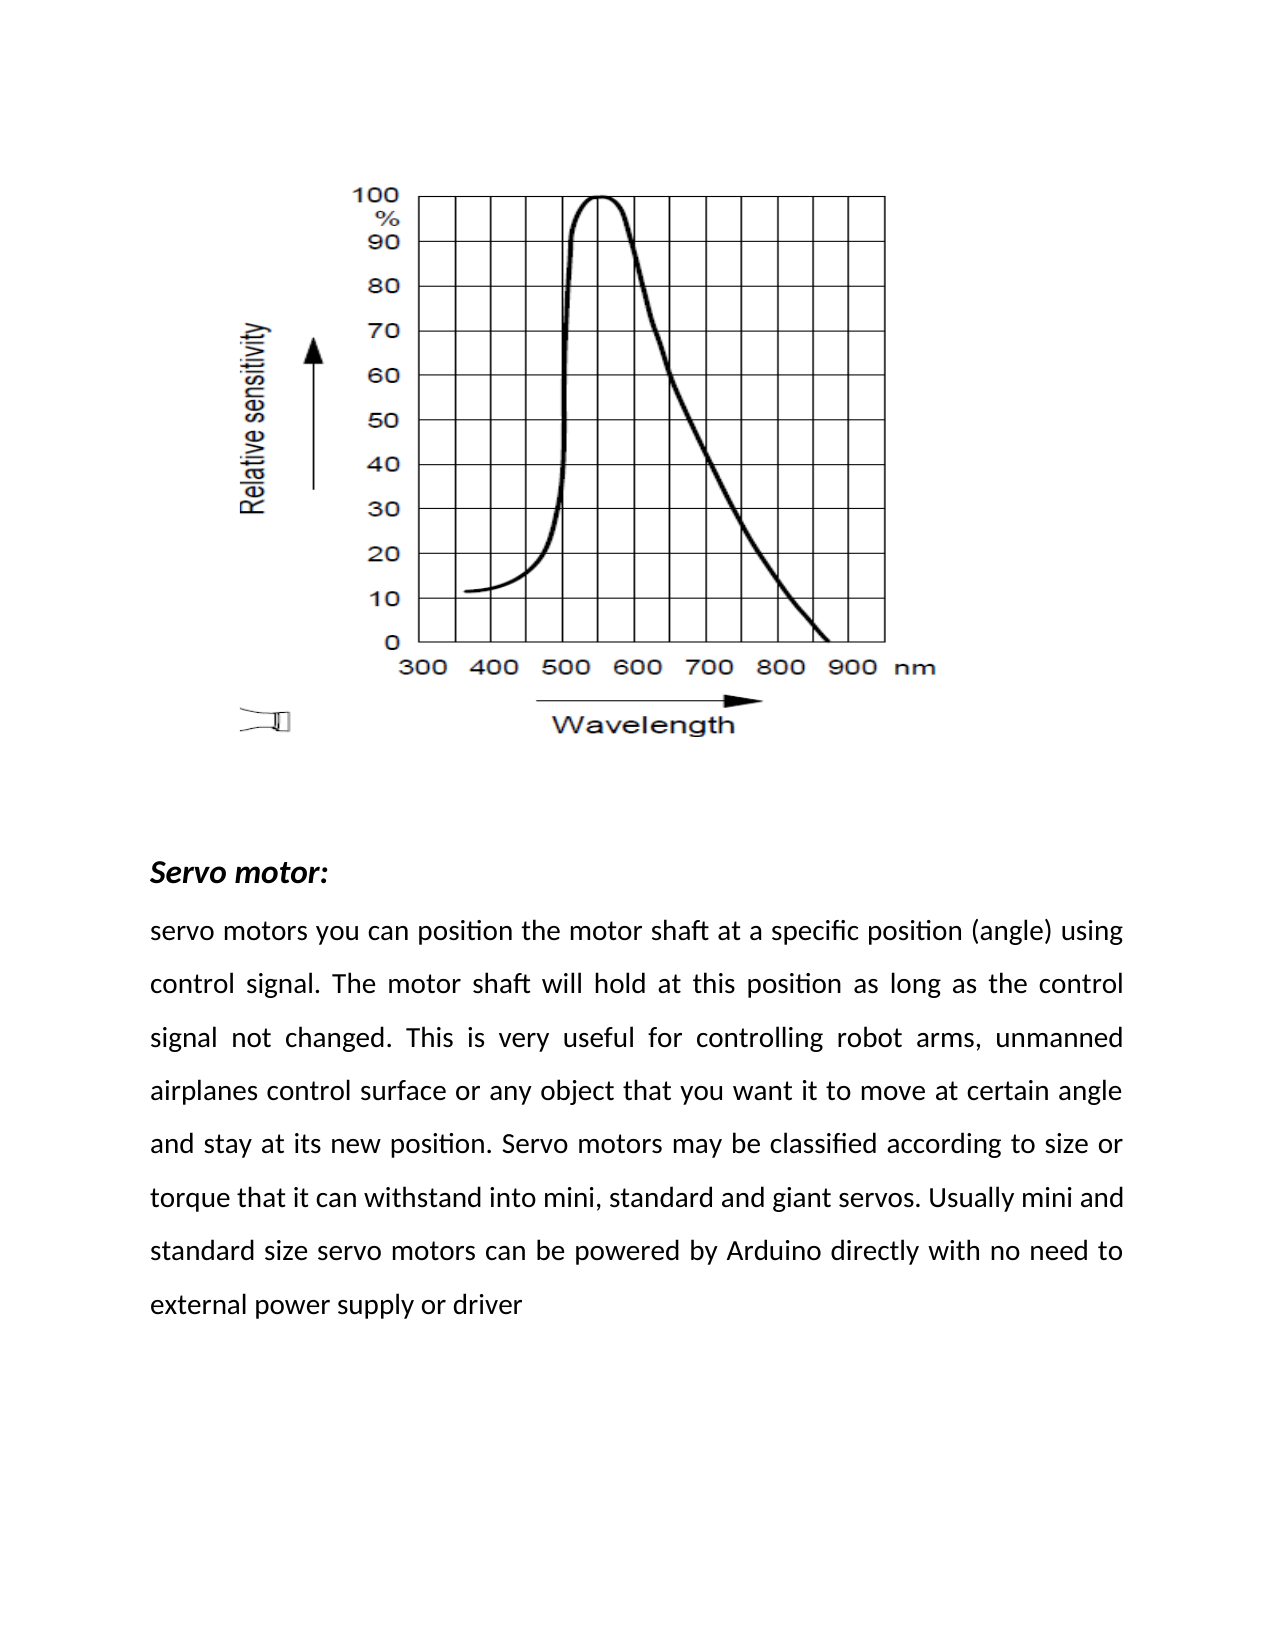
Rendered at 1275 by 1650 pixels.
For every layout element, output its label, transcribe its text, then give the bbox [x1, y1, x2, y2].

text servo motors you can position the motor shaft at a specific position (angle) using control signal. The motor shaft will hold at this position as long as the control signal not changed. This is very useful for controlling robot arms, unmanned airplanes control surface or any object that you want it to move at certain angle and stay at its new position. Servo motors may be classified according to size or torque that it can withstand into mini, standard and giant servos. Usually mini and standard size servo motors can be powered by Arduino directly with no need to external power supply or driver [150, 912, 1125, 1321]
text Servo motor: [150, 851, 1125, 891]
